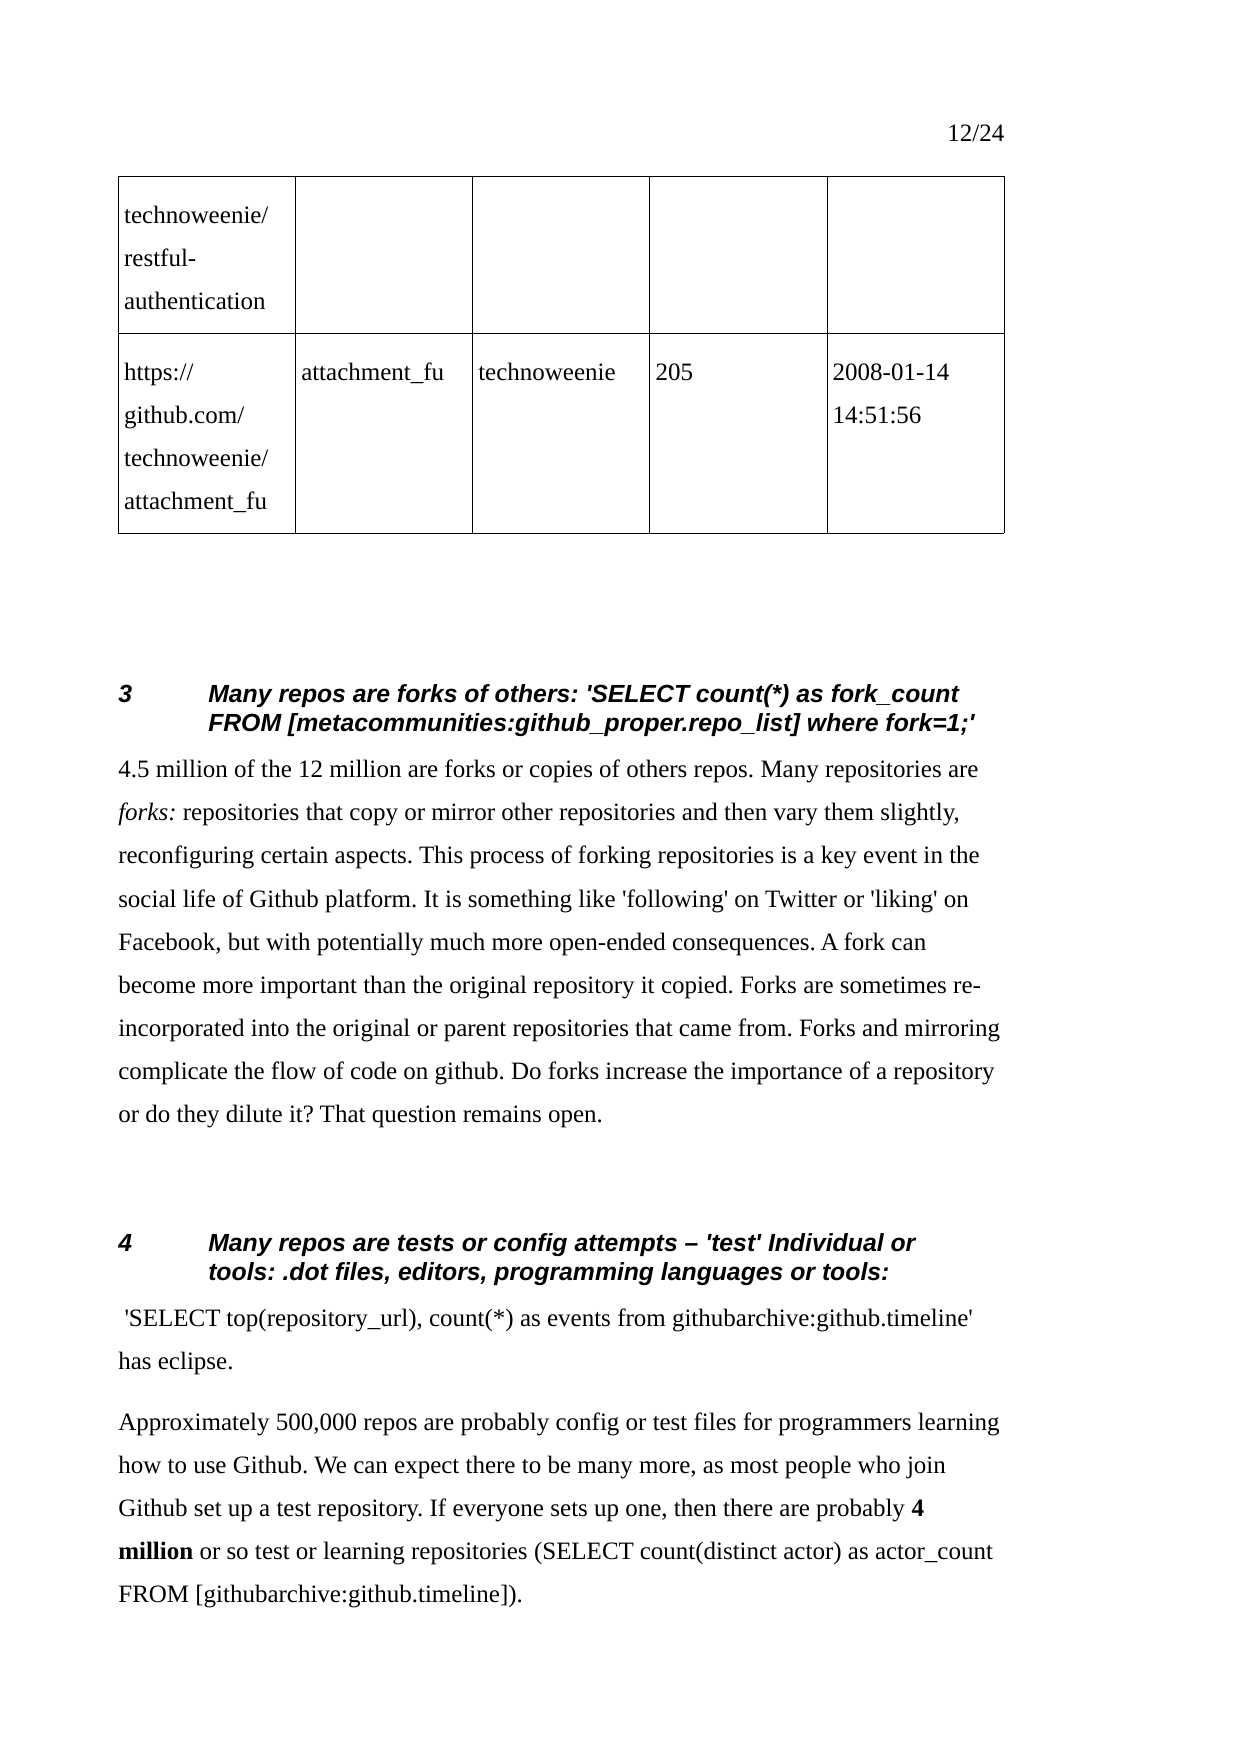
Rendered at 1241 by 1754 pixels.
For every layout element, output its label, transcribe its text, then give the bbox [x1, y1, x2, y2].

table_cell https://github.com/technoweenie/attachment_fu [119, 334, 295, 533]
table_cell technoweenie [473, 334, 649, 533]
table_cell 205 [650, 334, 827, 533]
text 'SELECT top(repository_url), count(*) as events from githubarchive:github.timeline' has eclipse. [118, 1303, 1004, 1375]
text 4.5 million of the 12 million are forks or copies of others repos. Many repositories are forks: repositories that copy or mirror other repositories and then vary them slightly, reconfiguring certain aspects. This process of forking repositories is a key event in the social life of Github platform. It is something like 'following' on Twitter or 'liking' on Facebook, but with potentially much more open-ended consequences. A fork can become more important than the original repository it copied. Forks are sometimes re-incorporated into the original or parent repositories that came from. Forks and mirroring complicate the flow of code on github. Do forks increase the importance of a repository or do they dilute it? That question remains open. [118, 754, 1004, 1128]
table_cell 2008-01-14 14:51:56 [828, 334, 1004, 533]
table_cell [650, 177, 827, 333]
table_cell [296, 177, 472, 333]
table_cell [828, 177, 1004, 333]
subtitle Many repos are forks of others: 'SELECT count(*) as fork_count FROM [metacommunities:github_proper.repo_list] where fork=1;' [118, 679, 1004, 737]
table_cell [473, 177, 649, 333]
subtitle Many repos are tests or config attempts – 'test' Individual or tools: .dot files, editors, programming languages or tools: [118, 1228, 1004, 1285]
text Approximately 500,000 repos are probably config or test files for programmers learning how to use Github. We can expect there to be many more, as most people who join Github set up a test repository. If everyone sets up one, then there are probably 4 million or so test or learning repositories (SELECT count(distinct actor) as actor_count FROM [githubarchive:github.timeline]). [118, 1407, 1004, 1608]
table_cell technoweenie/restful-authentication [119, 177, 295, 333]
table_cell attachment_fu [296, 334, 472, 533]
